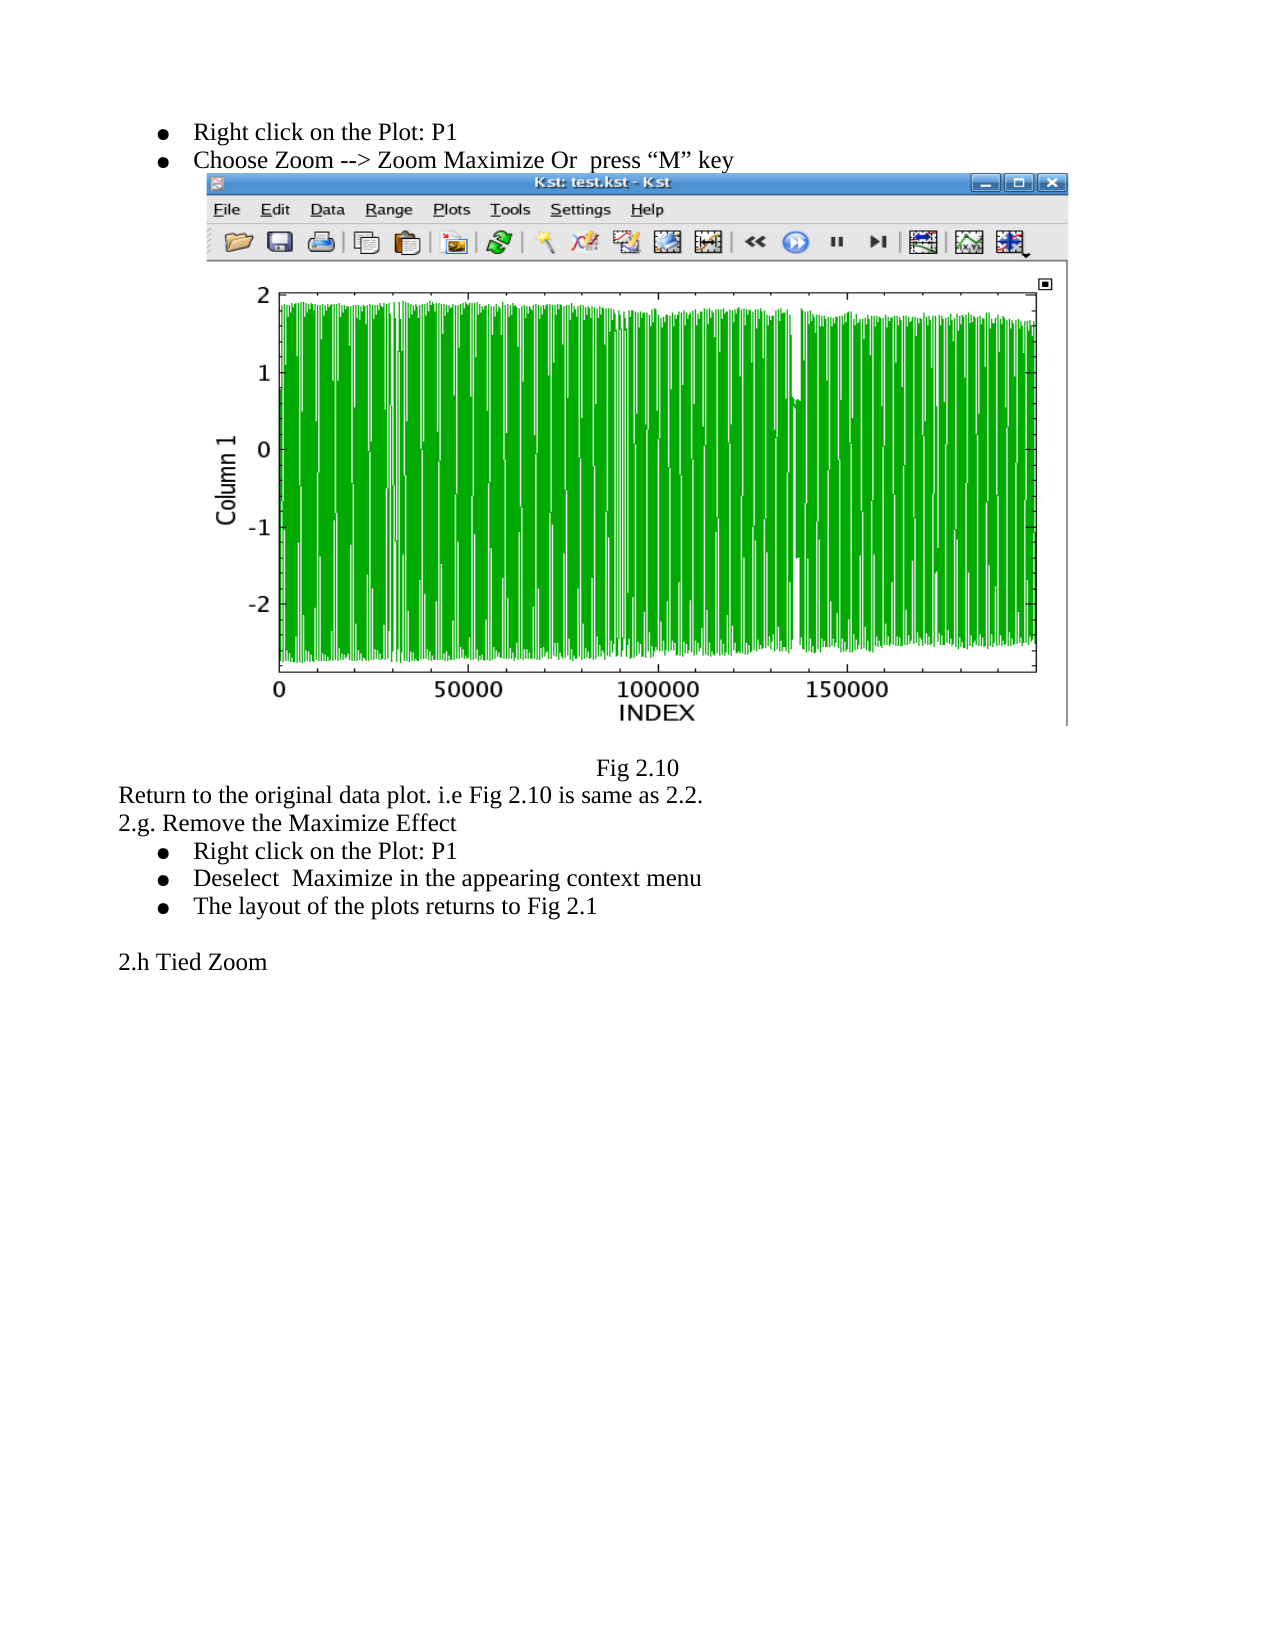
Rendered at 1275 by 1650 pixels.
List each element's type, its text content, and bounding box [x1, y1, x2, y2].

list Deselect Maximize in the appearing context menu [156, 864, 1157, 892]
list The layout of the plots returns to Fig 2.1 [156, 892, 1157, 920]
text Return to the original data plot. i.e Fig 2.10 is same as 2.2. [118, 781, 1157, 809]
text 2.h Tied Zoom [118, 948, 1157, 975]
list Right click on the Plot: P1 [156, 118, 1157, 146]
text Fig 2.10 [118, 754, 1157, 781]
list Choose Zoom --> Zoom Maximize Or press “M” key [156, 146, 1157, 173]
text 2.g. Remove the Maximize Effect [118, 809, 1157, 837]
picture [206, 173, 1069, 726]
list Right click on the Plot: P1 [156, 837, 1157, 864]
